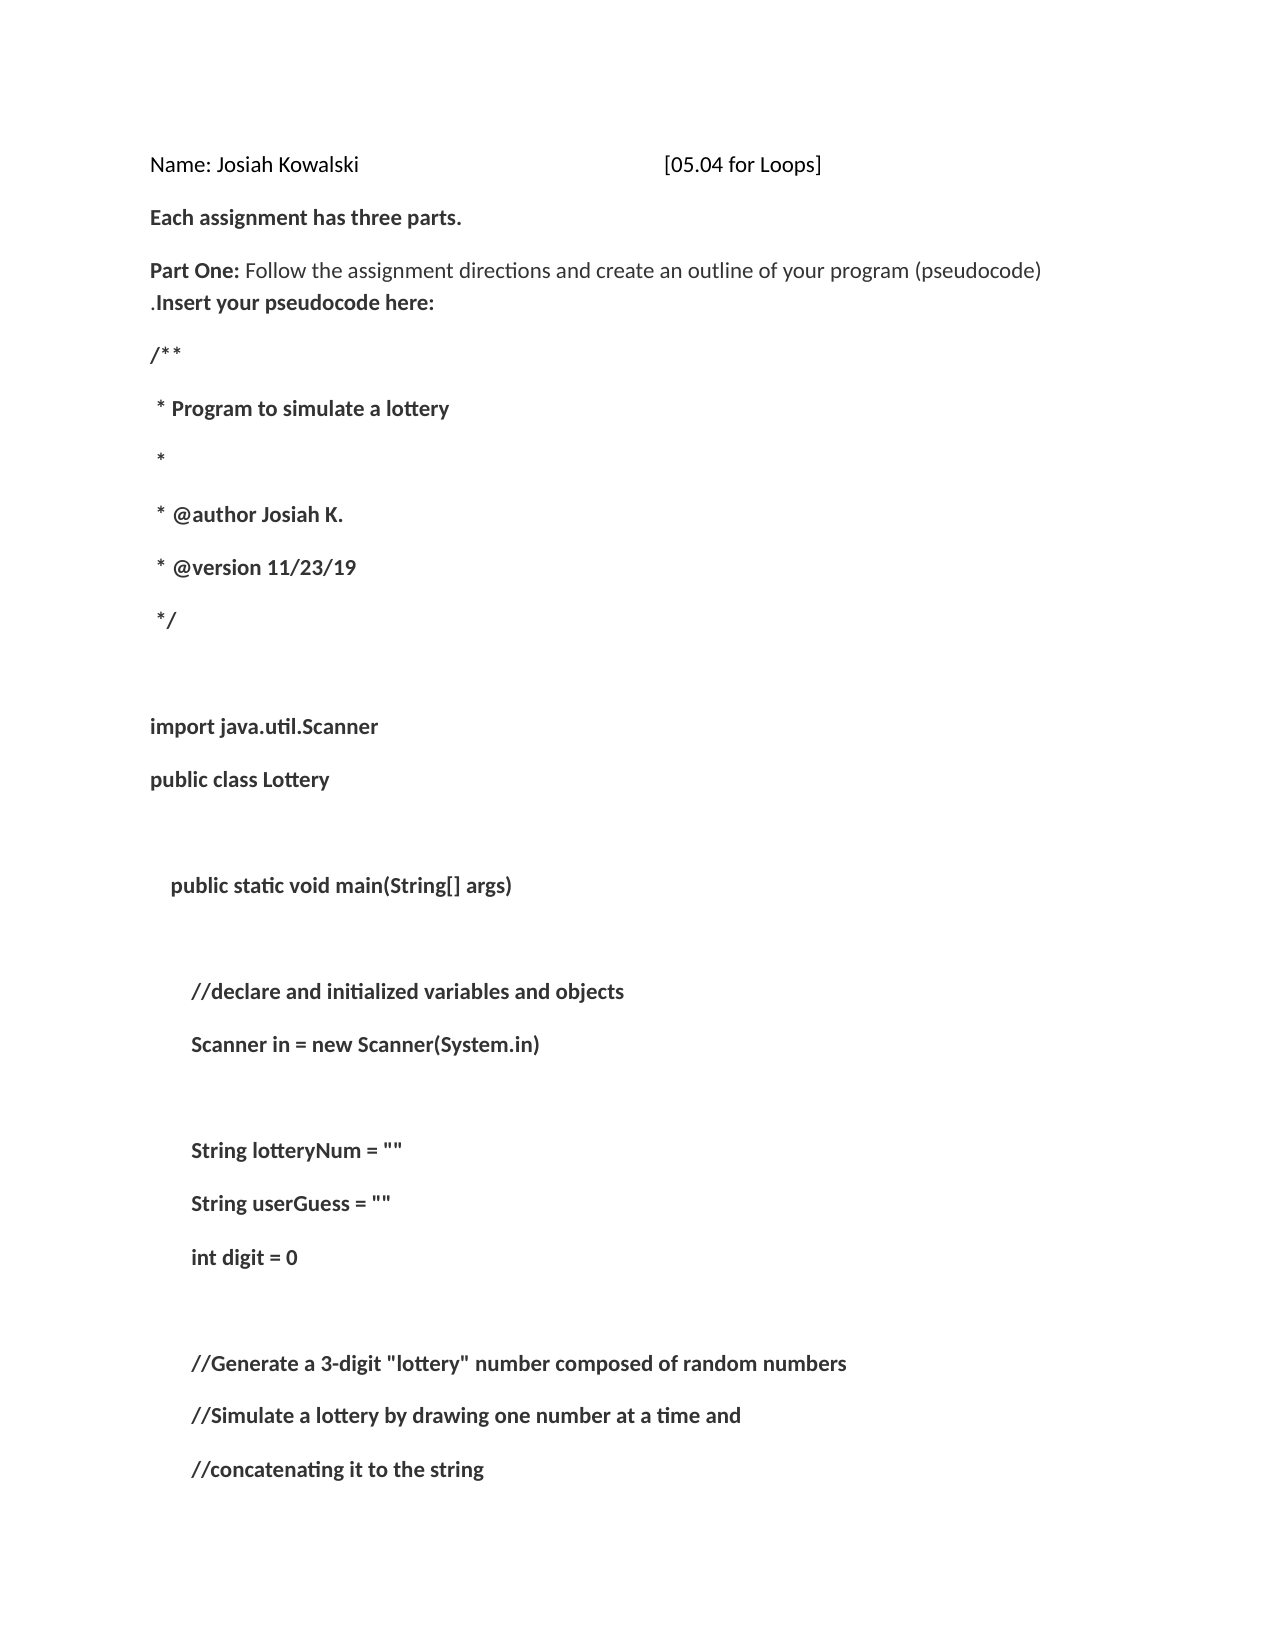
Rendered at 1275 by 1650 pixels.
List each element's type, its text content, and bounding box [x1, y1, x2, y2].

text //Simulate a lottery by drawing one number at a time and [150, 1402, 1125, 1430]
text .Insert your pseudocode here: [150, 288, 1125, 316]
text //concatenating it to the string [150, 1455, 1125, 1483]
text String userGuess = "" [150, 1189, 1125, 1218]
text Name: Josiah Kowalski [05.04 for Loops] [150, 150, 1125, 178]
text String lotteryNum = "" [150, 1137, 1125, 1164]
text * @author Josiah K. [150, 500, 1125, 528]
text //Generate a 3-digit "lottery" number composed of random numbers [150, 1349, 1125, 1377]
text Each assignment has three parts. [150, 203, 1125, 231]
text */ [150, 606, 1125, 634]
text * @version 11/23/19 [150, 553, 1125, 581]
text /** [150, 341, 1125, 369]
text public static void main(String[] args) [150, 871, 1125, 899]
text int digit = 0 [150, 1243, 1125, 1271]
text * Program to simulate a lottery [150, 394, 1125, 422]
text Scanner in = new Scanner(System.in) [150, 1031, 1125, 1058]
text * [150, 447, 1125, 475]
text public class Lottery [150, 765, 1125, 793]
text import java.util.Scanner [150, 712, 1125, 740]
text Part One: Follow the assignment directions and create an outline of your program (pseudocode) [150, 256, 1125, 284]
text //declare and initialized variables and objects [150, 977, 1125, 1006]
